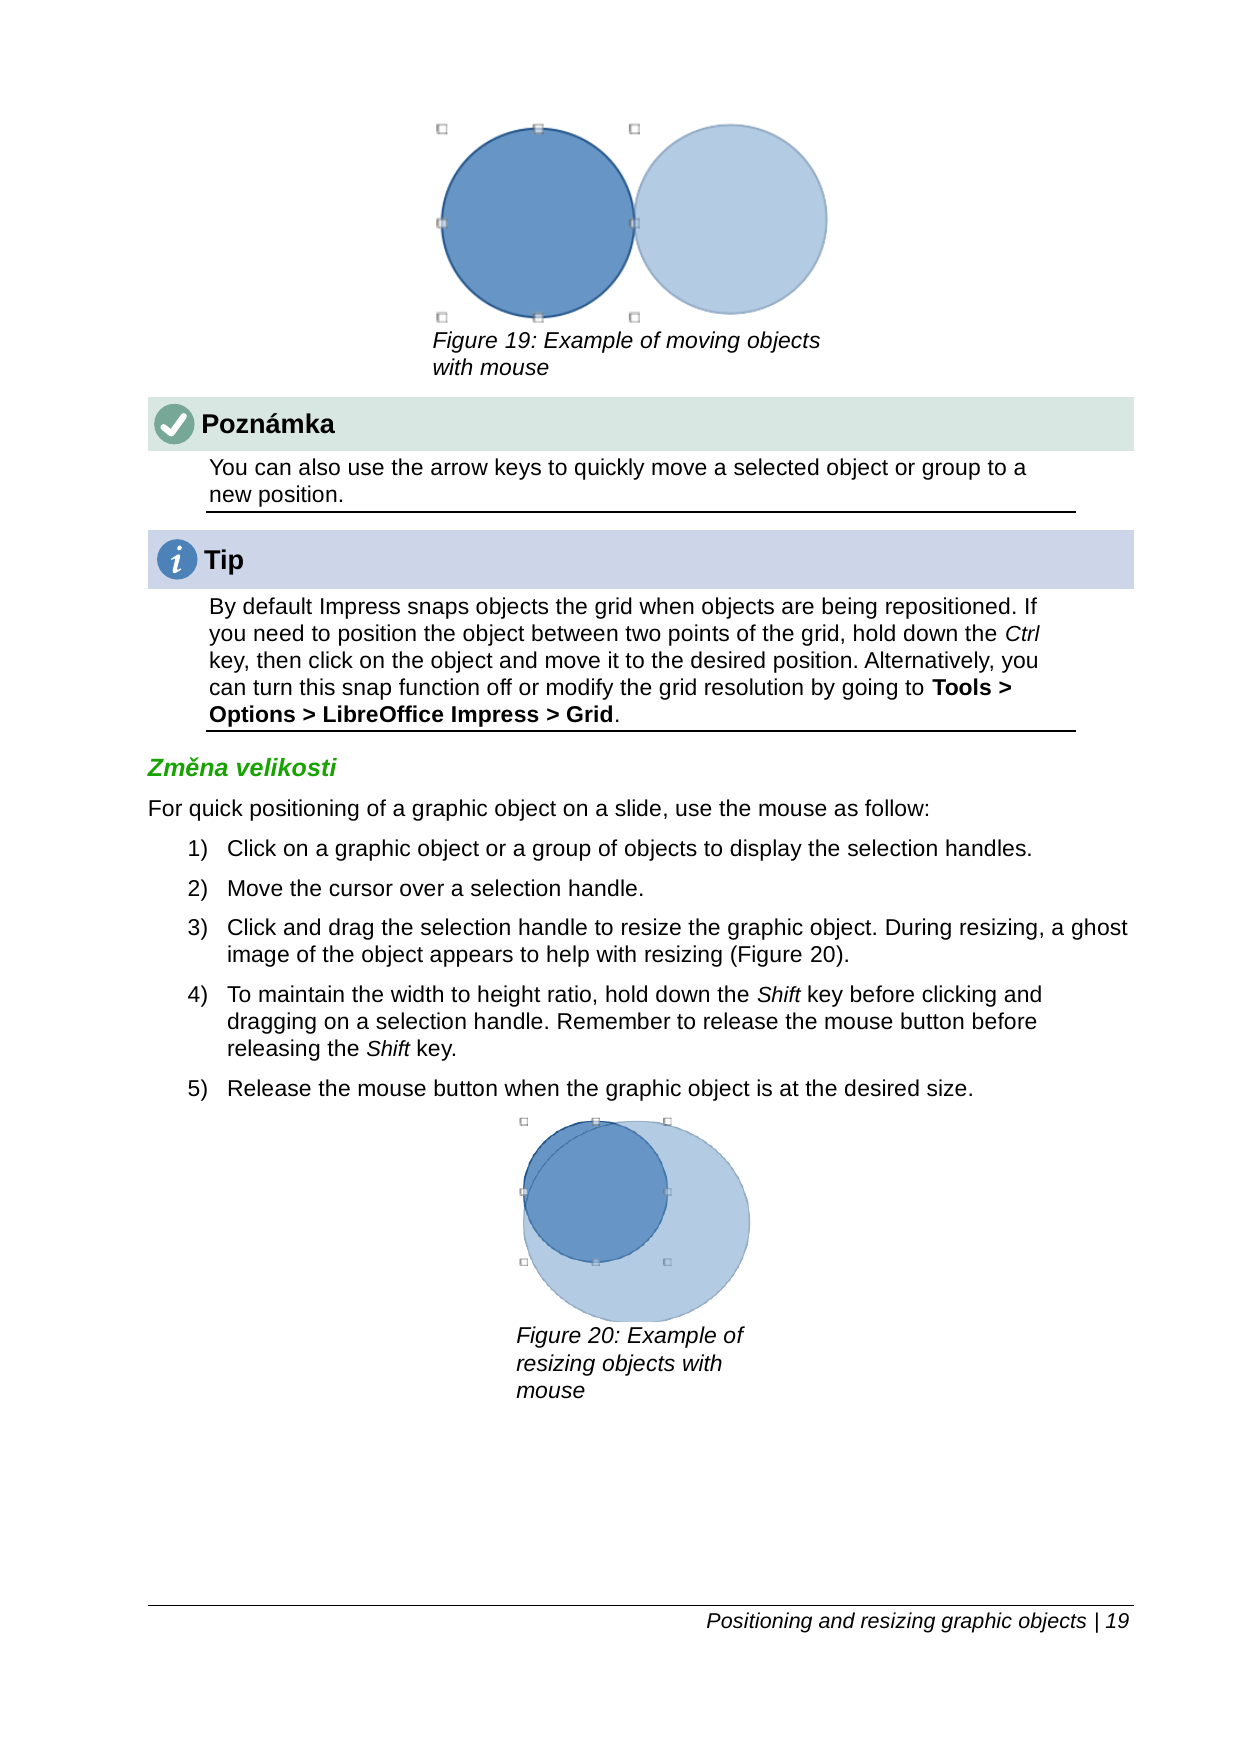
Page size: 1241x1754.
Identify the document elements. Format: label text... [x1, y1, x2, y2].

list To maintain the width to height ratio, hold down the Shift key before clicking and dragging on a selection handle. Remember to release the mouse button before releasing the Shift key. [208, 980, 1134, 1061]
subtitle Tip [148, 530, 1134, 589]
text By default Impress snaps objects the grid when objects are being repositioned. If you need to position the object between two points of the grid, hold down the Ctrl key, then click on the object and move it to the desired position. Alternatively, you can turn this snap function off or modify the grid resolution by going to Tools > Options > LibreOffice Impress > Grid. [206, 589, 1076, 730]
text Figure 20: Example of resizing objects with mouse [516, 1322, 766, 1403]
list For quick positioning of a graphic object on a slide, use the mouse as follow: [148, 795, 1134, 822]
text You can also use the arrow keys to quickly move a selected object or group to a new position. [206, 451, 1076, 511]
subtitle Změna velikosti [148, 753, 1134, 782]
list Click and drag the selection handle to resize the graphic object. During resizing, a ghost image of the object appears to help with resizing (Figure 20). [208, 913, 1134, 968]
list Release the mouse button when the graphic object is at the desired size. [208, 1074, 1134, 1101]
list Move the cursor over a selection handle. [208, 874, 1134, 901]
text Figure 19: Example of moving objects with mouse [432, 327, 849, 381]
picture [516, 1113, 766, 1322]
picture [432, 118, 850, 327]
subtitle Poznámka [148, 397, 1134, 451]
list Click on a graphic object or a group of objects to display the selection handles. [208, 834, 1134, 861]
